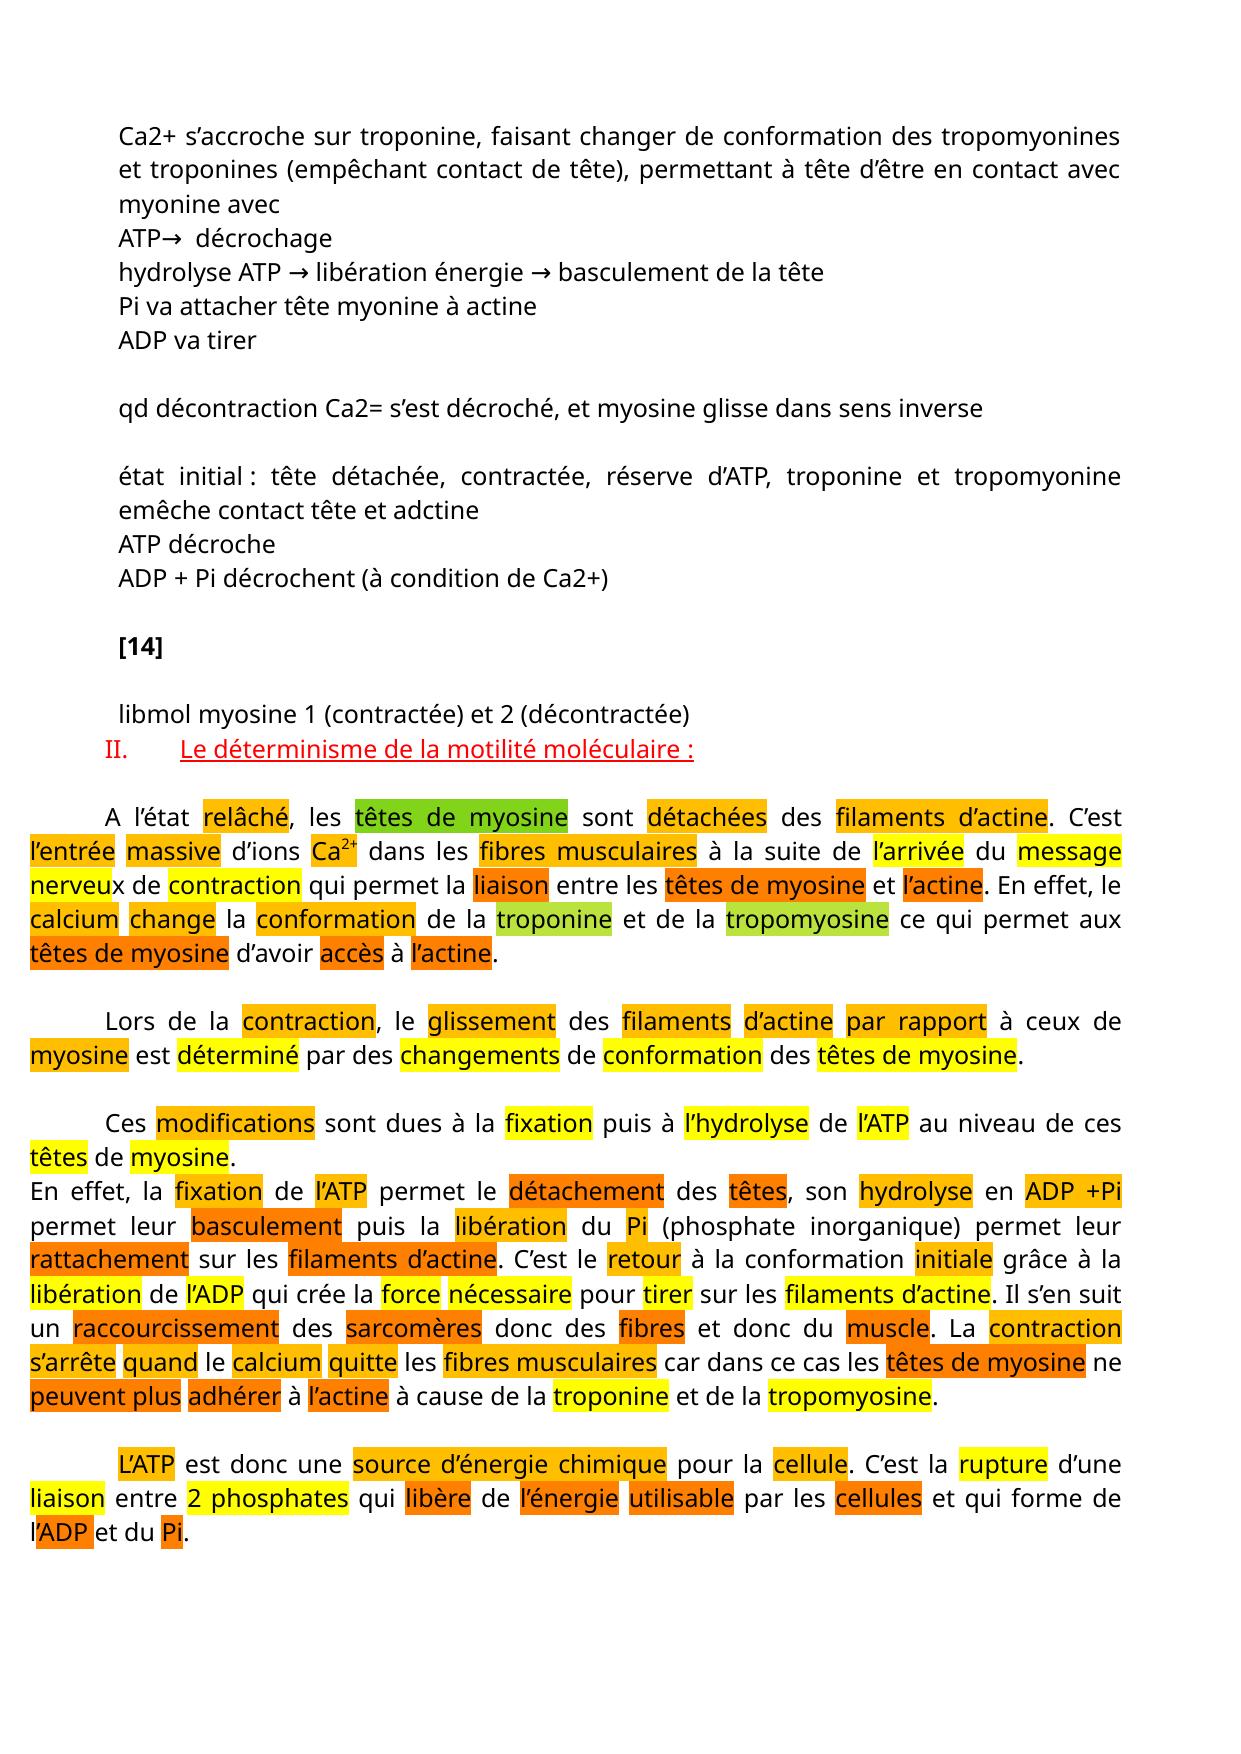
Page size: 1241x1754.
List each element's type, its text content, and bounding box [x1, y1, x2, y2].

text Pi va attacher tête myonine à actine [118, 288, 1122, 322]
text ATP→ décrochage [118, 220, 1122, 254]
list Lors de la contraction, le glissement des filaments d’actine par rapport à ceux de myosine est déterminé par des changements de conformation des têtes de myosine. [29, 1004, 1122, 1072]
text [14] [118, 629, 1122, 663]
text ADP + Pi décrochent (à condition de Ca2+) [118, 561, 1122, 595]
text qd décontraction Ca2= s’est décroché, et myosine glisse dans sens inverse [118, 391, 1122, 425]
list L’ATP est donc une source d’énergie chimique pour la cellule. C’est la rupture d’une liaison entre 2 phosphates qui libère de l’énergie utilisable par les cellules et qui forme de l’ADP et du Pi. [29, 1447, 1122, 1549]
list Le déterminisme de la motilité moléculaire : [104, 731, 1122, 765]
list Ces modifications sont dues à la fixation puis à l’hydrolyse de l’ATP au niveau de ces têtes de myosine. [29, 1106, 1122, 1174]
text ATP décroche [118, 527, 1122, 561]
text Ca2+ s’accroche sur troponine, faisant changer de conformation des tropomyonines et troponines (empêchant contact de tête), permettant à tête d’être en contact avec myonine avec [118, 118, 1122, 220]
text ADP va tirer [118, 322, 1122, 357]
text état initial : tête détachée, contractée, réserve d’ATP, troponine et tropomyonine emêche contact tête et adctine [118, 459, 1122, 527]
list A l’état relâché, les têtes de myosine sont détachées des filaments d’actine. C’est l’entrée massive d’ions Ca2+ dans les fibres musculaires à la suite de l’arrivée du message nerveux de contraction qui permet la liaison entre les têtes de myosine et l’actine. En effet, le calcium change la conformation de la troponine et de la tropomyosine ce qui permet aux têtes de myosine d’avoir accès à l’actine. [29, 799, 1122, 970]
list En effet, la fixation de l’ATP permet le détachement des têtes, son hydrolyse en ADP +Pi permet leur basculement puis la libération du Pi (phosphate inorganique) permet leur rattachement sur les filaments d’actine. C’est le retour à la conformation initiale grâce à la libération de l’ADP qui crée la force nécessaire pour tirer sur les filaments d’actine. Il s’en suit un raccourcissement des sarcomères donc des fibres et donc du muscle. La contraction s’arrête quand le calcium quitte les fibres musculaires car dans ce cas les têtes de myosine ne peuvent plus adhérer à l’actine à cause de la troponine et de la tropomyosine. [29, 1174, 1122, 1412]
text libmol myosine 1 (contractée) et 2 (décontractée) [118, 697, 1122, 731]
text hydrolyse ATP → libération énergie → basculement de la tête [118, 254, 1122, 288]
